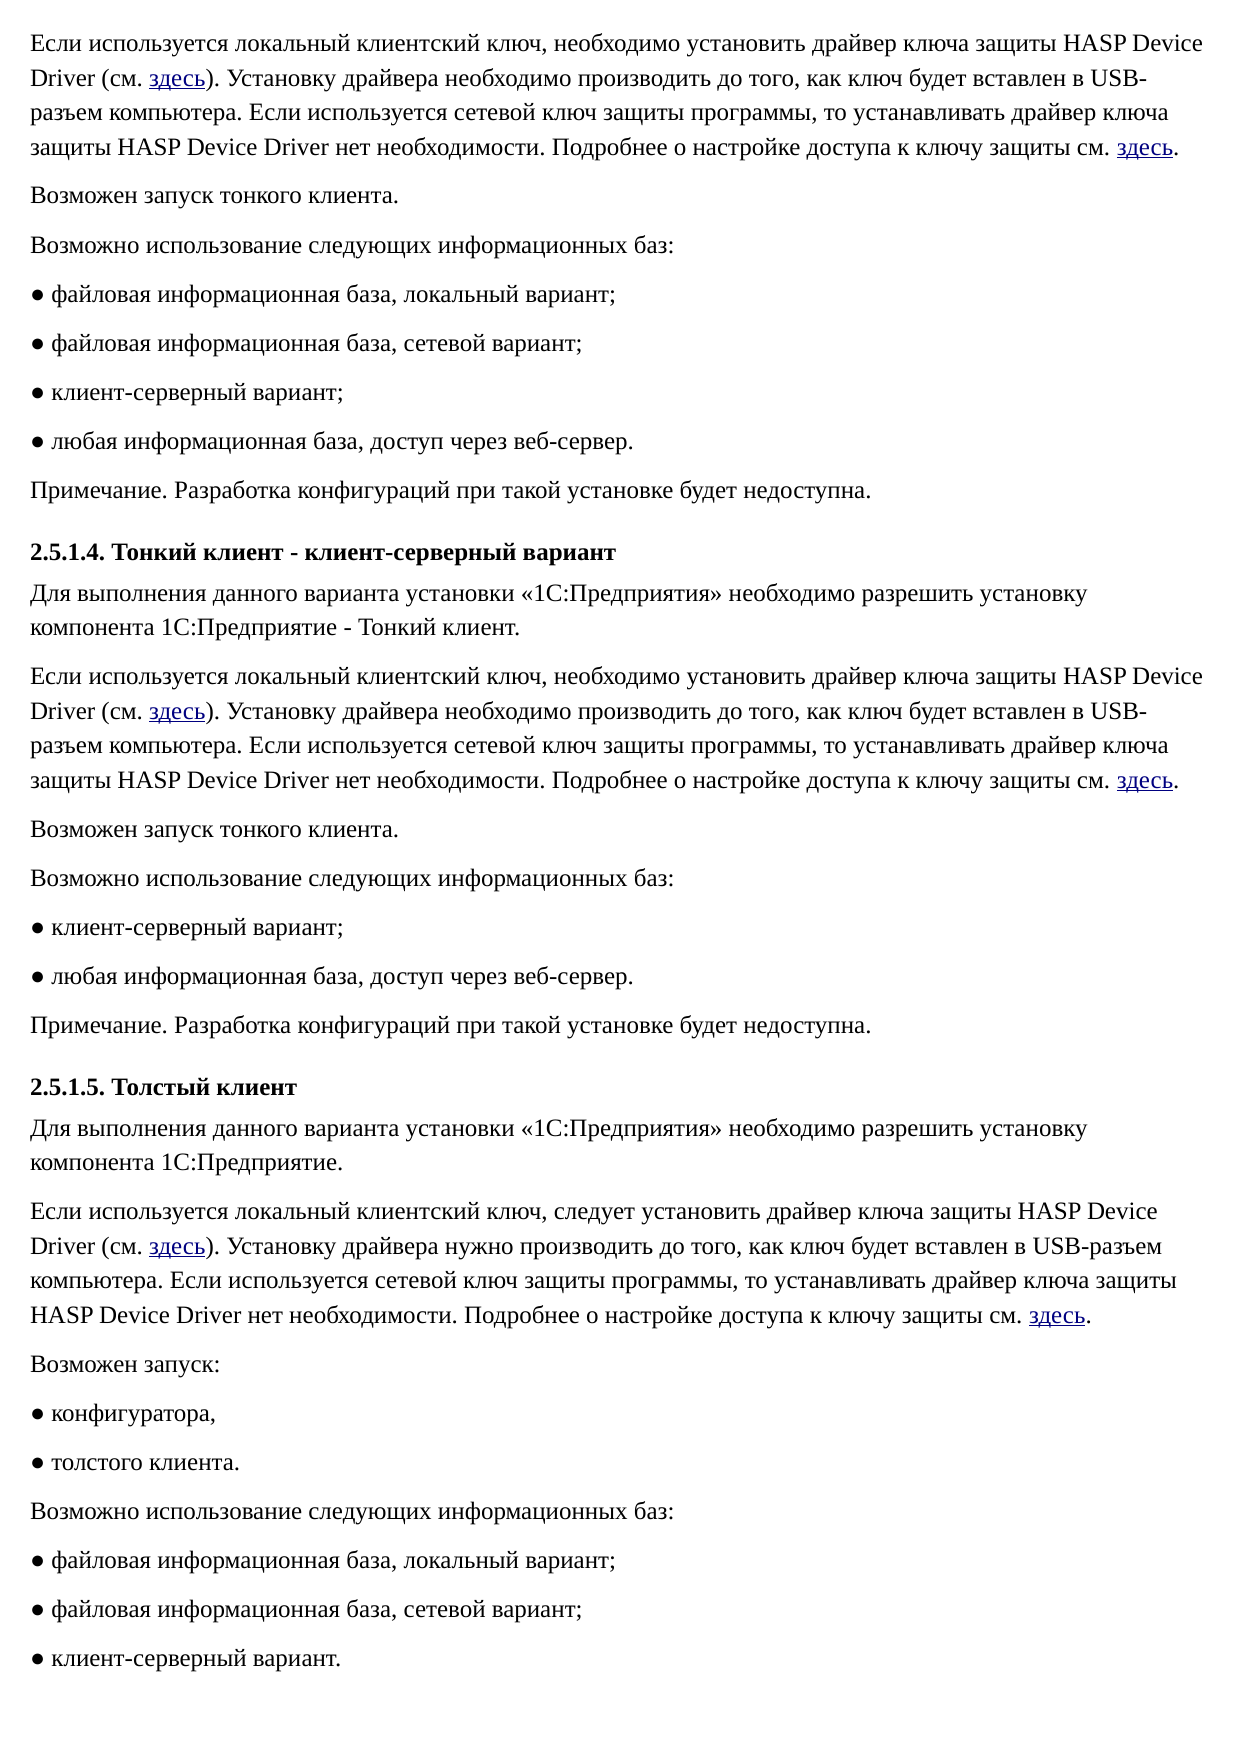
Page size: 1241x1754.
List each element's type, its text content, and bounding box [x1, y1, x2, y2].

text Если используется локальный клиентский ключ, необходимо установить драйвер ключа защиты HASP Device Driver (см. здесь). Установку драйвера необходимо производить до того, как ключ будет вставлен в USB-разъем компьютера. Если используется сетевой ключ защиты программы, то устанавливать драйвер ключа защиты HASP Device Driver нет необходимости. Подробнее о настройке доступа к ключу защиты см. здесь. [30, 661, 1211, 793]
text ● клиент-серверный вариант; [30, 912, 1211, 941]
text Примечание. Разработка конфигураций при такой установке будет недоступна. [30, 475, 1211, 504]
text ● файловая информационная база, сетевой вариант; [30, 328, 1211, 357]
text Для выполнения данного варианта установки «1С:Предприятия» необходимо разрешить установку компонента 1С:Предприятие ‑ Тонкий клиент. [30, 578, 1211, 641]
text ● любая информационная база, доступ через веб-сервер. [30, 426, 1211, 455]
text Возможно использование следующих информационных баз: [30, 230, 1211, 258]
text ● файловая информационная база, локальный вариант; [30, 1545, 1211, 1574]
text ● толстого клиента. [30, 1447, 1211, 1476]
text Для выполнения данного варианта установки «1С:Предприятия» необходимо разрешить установку компонента 1С:Предприятие. [30, 1113, 1211, 1176]
text Если используется локальный клиентский ключ, необходимо установить драйвер ключа защиты HASP Device Driver (см. здесь). Установку драйвера необходимо производить до того, как ключ будет вставлен в USB-разъем компьютера. Если используется сетевой ключ защиты программы, то устанавливать драйвер ключа защиты HASP Device Driver нет необходимости. Подробнее о настройке доступа к ключу защиты см. здесь. [30, 28, 1211, 160]
subtitle 2.5.1.4. Тонкий клиент ‑ клиент-серверный вариант [30, 537, 1211, 565]
text ● любая информационная база, доступ через веб-сервер. [30, 961, 1211, 990]
text Возможен запуск тонкого клиента. [30, 814, 1211, 843]
text Возможен запуск тонкого клиента. [30, 181, 1211, 209]
text ● клиент-серверный вариант. [30, 1643, 1211, 1672]
text ● файловая информационная база, сетевой вариант; [30, 1594, 1211, 1623]
text Возможен запуск: [30, 1349, 1211, 1378]
text Примечание. Разработка конфигураций при такой установке будет недоступна. [30, 1010, 1211, 1039]
text Если используется локальный клиентский ключ, следует установить драйвер ключа защиты HASP Device Driver (см. здесь). Установку драйвера нужно производить до того, как ключ будет вставлен в USB-разъем компьютера. Если используется сетевой ключ защиты программы, то устанавливать драйвер ключа защиты HASP Device Driver нет необходимости. Подробнее о настройке доступа к ключу защиты см. здесь. [30, 1196, 1211, 1329]
text ● конфигуратора, [30, 1398, 1211, 1427]
text Возможно использование следующих информационных баз: [30, 1496, 1211, 1525]
text ● файловая информационная база, локальный вариант; [30, 279, 1211, 307]
text Возможно использование следующих информационных баз: [30, 863, 1211, 892]
text ● клиент-серверный вариант; [30, 377, 1211, 406]
subtitle 2.5.1.5. Толстый клиент [30, 1072, 1211, 1100]
